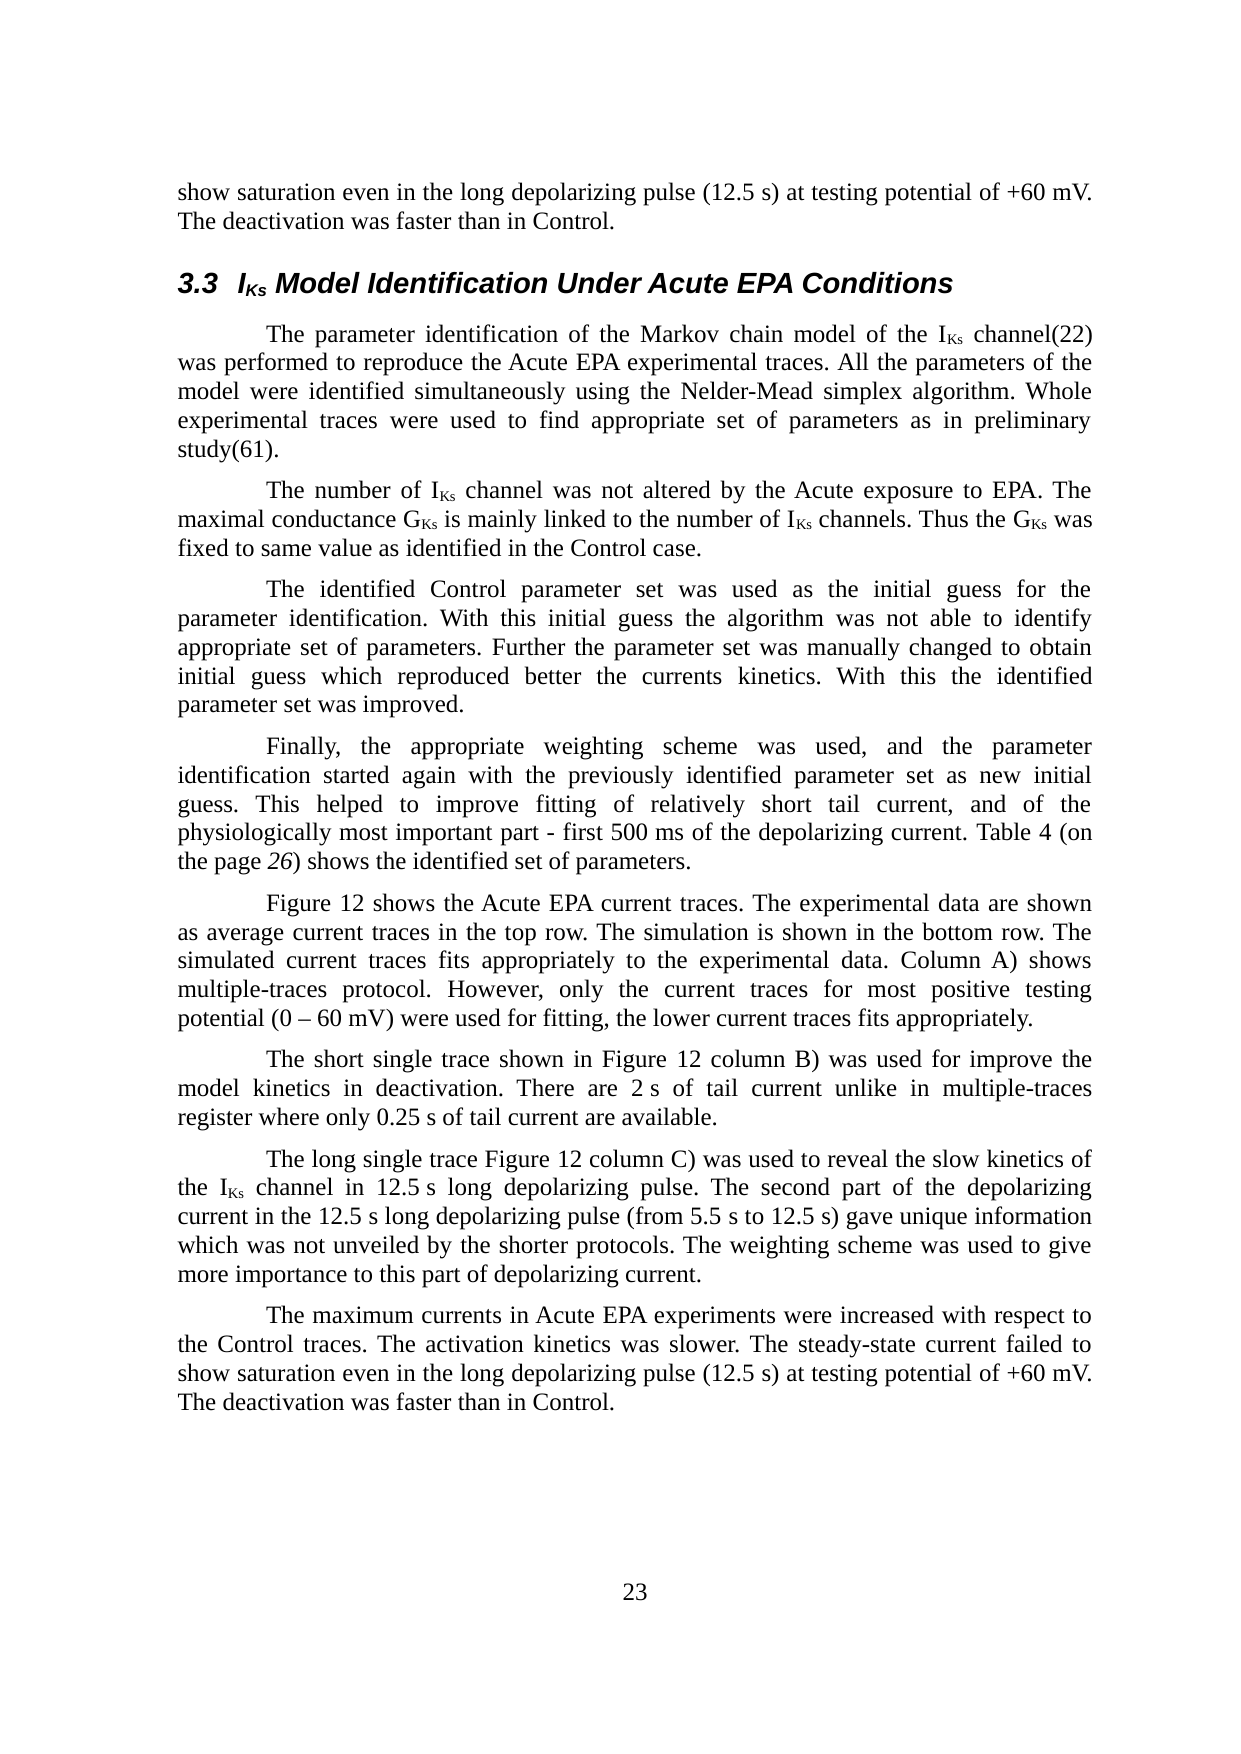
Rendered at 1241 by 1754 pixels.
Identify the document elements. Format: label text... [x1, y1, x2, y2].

subtitle IKs Model Identification Under Acute EPA Conditions [177, 266, 1093, 300]
text The long single trace Figure 12 column C) was used to reveal the slow kinetics of the IKs channel in 12.5 s long depolarizing pulse. The second part of the depolarizing current in the 12.5 s long depolarizing pulse (from 5.5 s to 12.5 s) gave unique information which was not unveiled by the shorter protocols. The weighting scheme was used to give more importance to this part of depolarizing current. [177, 1144, 1093, 1287]
text The identified Control parameter set was used as the initial guess for the parameter identification. With this initial guess the algorithm was not able to identify appropriate set of parameters. Further the parameter set was manually changed to obtain initial guess which reproduced better the currents kinetics. With this the identified parameter set was improved. [177, 574, 1093, 718]
text Finally, the appropriate weighting scheme was used, and the parameter identification started again with the previously identified parameter set as new initial guess. This helped to improve fitting of relatively short tail current, and of the physiologically most important part - first 500 ms of the depolarizing current. Table 4 (on the page 26) shows the identified set of parameters. [177, 731, 1093, 875]
text The number of IKs channel was not altered by the Acute exposure to EPA. The maximal conductance GKs is mainly linked to the number of IKs channels. Thus the GKs was fixed to same value as identified in the Control case. [177, 475, 1093, 562]
text The short single trace shown in Figure 12 column B) was used for improve the model kinetics in deactivation. There are 2 s of tail current unlike in multiple-traces register where only 0.25 s of tail current are available. [177, 1044, 1093, 1131]
text The maximum currents in Acute EPA experiments were increased with respect to the Control traces. The activation kinetics was slower. The steady-state current failed to show saturation even in the long depolarizing pulse (12.5 s) at testing potential of +60 mV. The deactivation was faster than in Control. [177, 1300, 1093, 1415]
text The parameter identification of the Markov chain model of the IKs channel(22) was performed to reproduce the Acute EPA experimental traces. All the parameters of the model were identified simultaneously using the Nelder-Mead simplex algorithm. Whole experimental traces were used to find appropriate set of parameters as in preliminary study(61). [177, 319, 1093, 462]
text show saturation even in the long depolarizing pulse (12.5 s) at testing potential of +60 mV. The deactivation was faster than in Control. [177, 177, 1093, 235]
text Figure 12 shows the Acute EPA current traces. The experimental data are shown as average current traces in the top row. The simulation is shown in the bottom row. The simulated current traces fits appropriately to the experimental data. Column A) shows multiple-traces protocol. However, only the current traces for most positive testing potential (0 – 60 mV) were used for fitting, the lower current traces fits appropriately. [177, 888, 1093, 1032]
